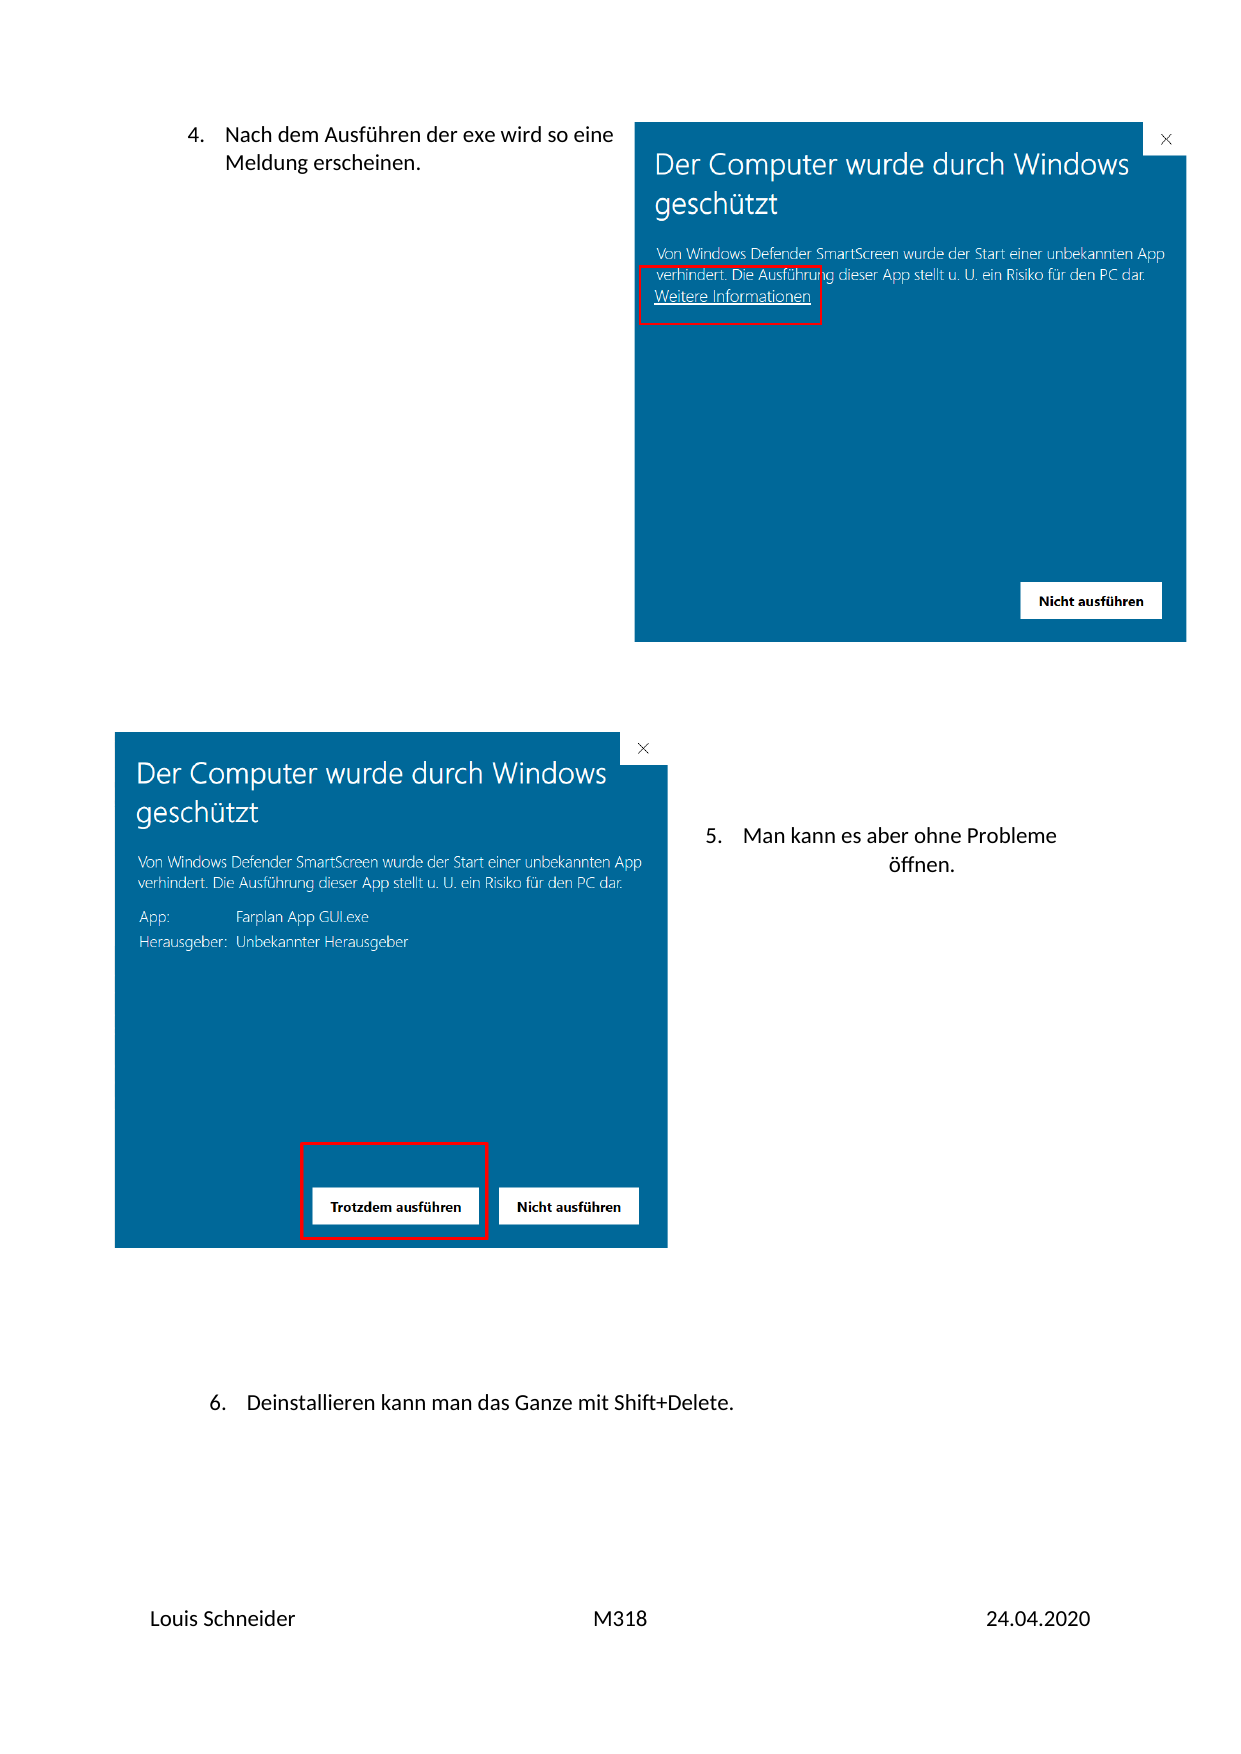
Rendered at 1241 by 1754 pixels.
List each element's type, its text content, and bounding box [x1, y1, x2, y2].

list Man kann es aber ohne Probleme öffnen. [668, 822, 1090, 878]
list Nach dem Ausführen der exe wird so eine Meldung erscheinen. [187, 120, 1090, 176]
list Deinstallieren kann man das Ganze mit Shift+Delete. [209, 1388, 1090, 1417]
